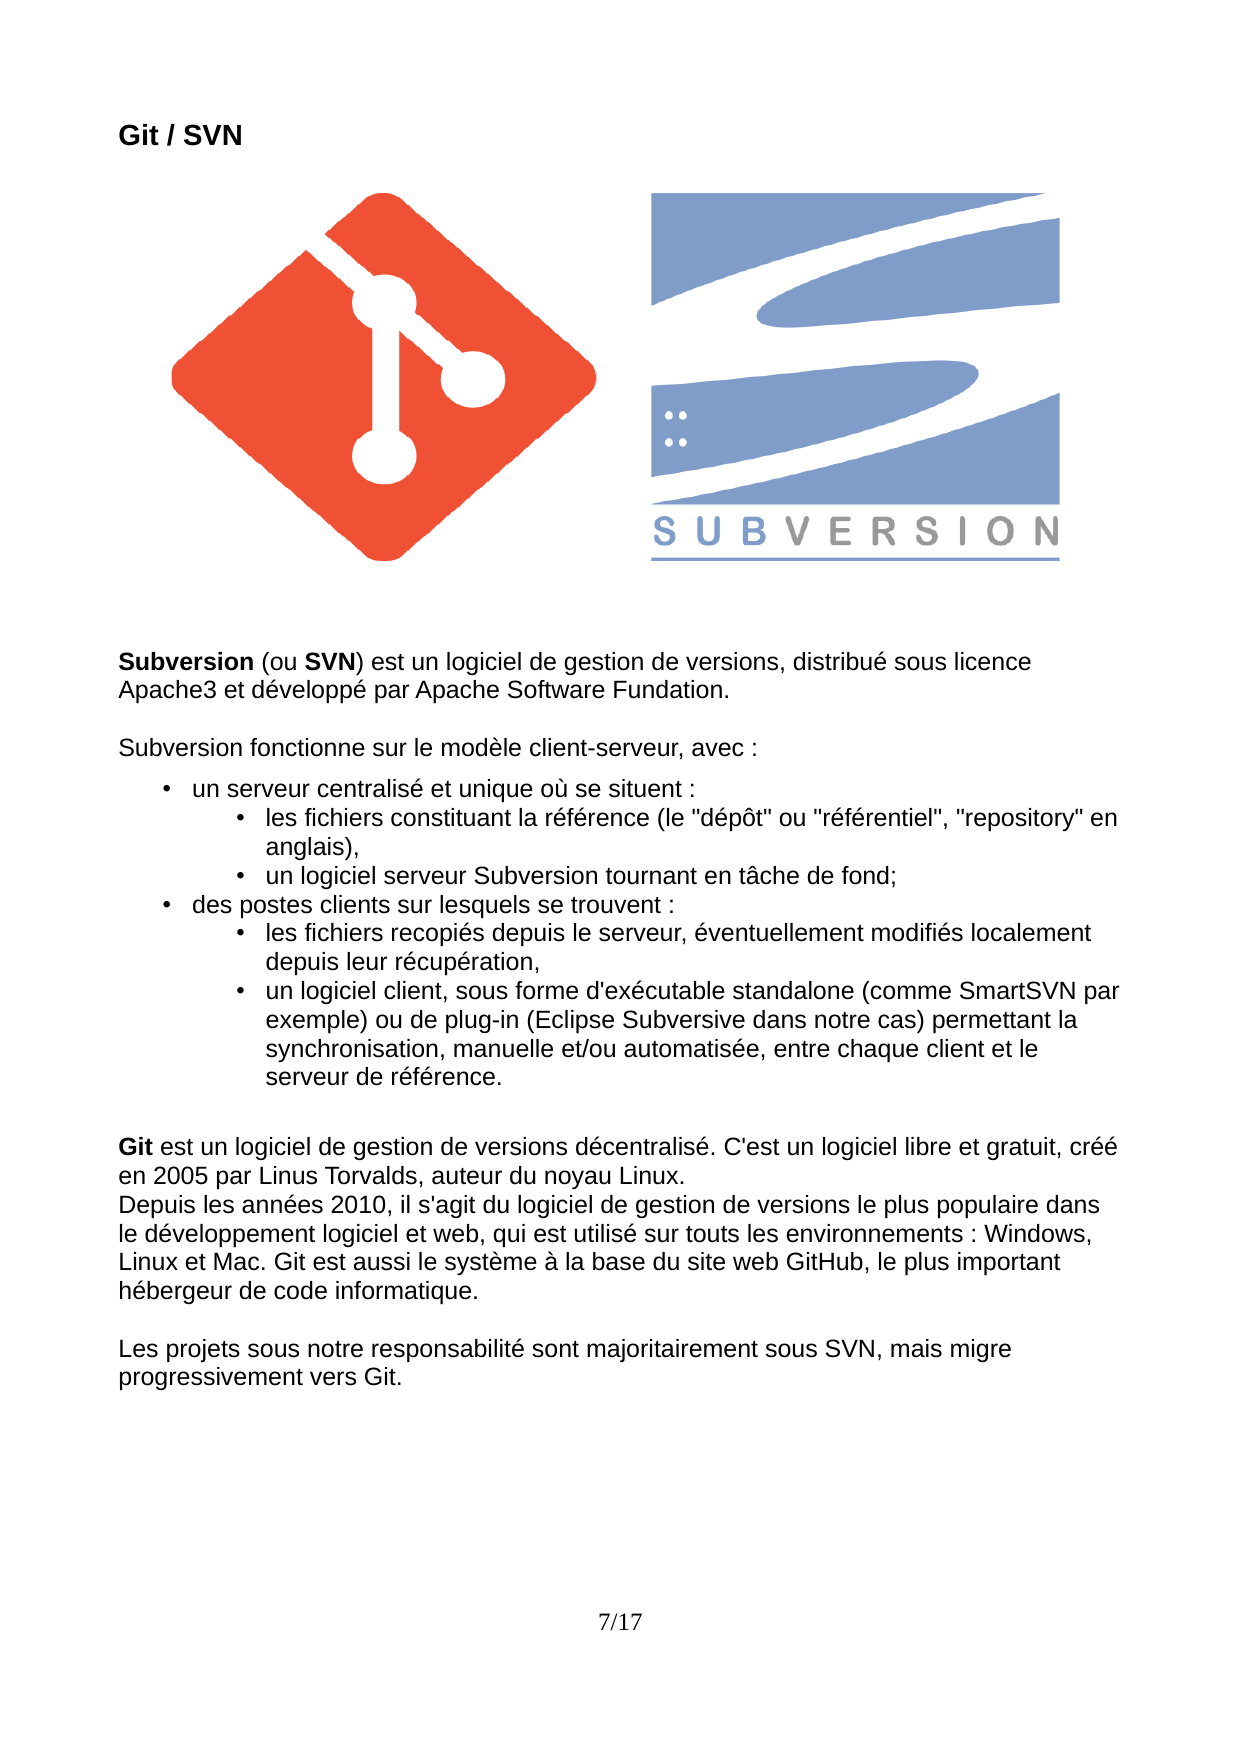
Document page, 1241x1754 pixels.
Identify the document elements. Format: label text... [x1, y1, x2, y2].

list un logiciel client, sous forme d'exécutable standalone (comme SmartSVN par exemple) ou de plug-in (Eclipse Subversive dans notre cas) permettant la synchronisation, manuelle et/ou automatisée, entre chaque client et le serveur de référence. [236, 976, 1122, 1091]
list un logiciel serveur Subversion tournant en tâche de fond; [236, 861, 1122, 889]
text Subversion fonctionne sur le modèle client-serveur, avec : [118, 733, 1122, 762]
subtitle Git / SVN [118, 118, 1122, 152]
text Depuis les années 2010, il s'agit du logiciel de gestion de versions le plus populaire dans le développement logiciel et web, qui est utilisé sur touts les environnements : Windows, Linux et Mac. Git est aussi le système à la base du site web GitHub, le plus important hébergeur de code informatique. [118, 1190, 1122, 1305]
picture [651, 193, 1060, 561]
text Les projets sous notre responsabilité sont majoritairement sous SVN, mais migre progressivement vers Git. [118, 1334, 1122, 1391]
list les fichiers recopiés depuis le serveur, éventuellement modifiés localement depuis leur récupération, [236, 918, 1122, 976]
list un serveur centralisé et unique où se situent : [162, 774, 1122, 803]
text Subversion (ou SVN) est un logiciel de gestion de versions, distribué sous licence Apache3 et développé par Apache Software Fundation. [118, 647, 1122, 704]
list des postes clients sur lesquels se trouvent : [162, 889, 1122, 918]
picture [171, 193, 597, 561]
list les fichiers constituant la référence (le "dépôt" ou "référentiel", "repository" en anglais), [236, 803, 1122, 861]
text Git est un logiciel de gestion de versions décentralisé. C'est un logiciel libre et gratuit, créé en 2005 par Linus Torvalds, auteur du noyau Linux. [118, 1132, 1122, 1190]
